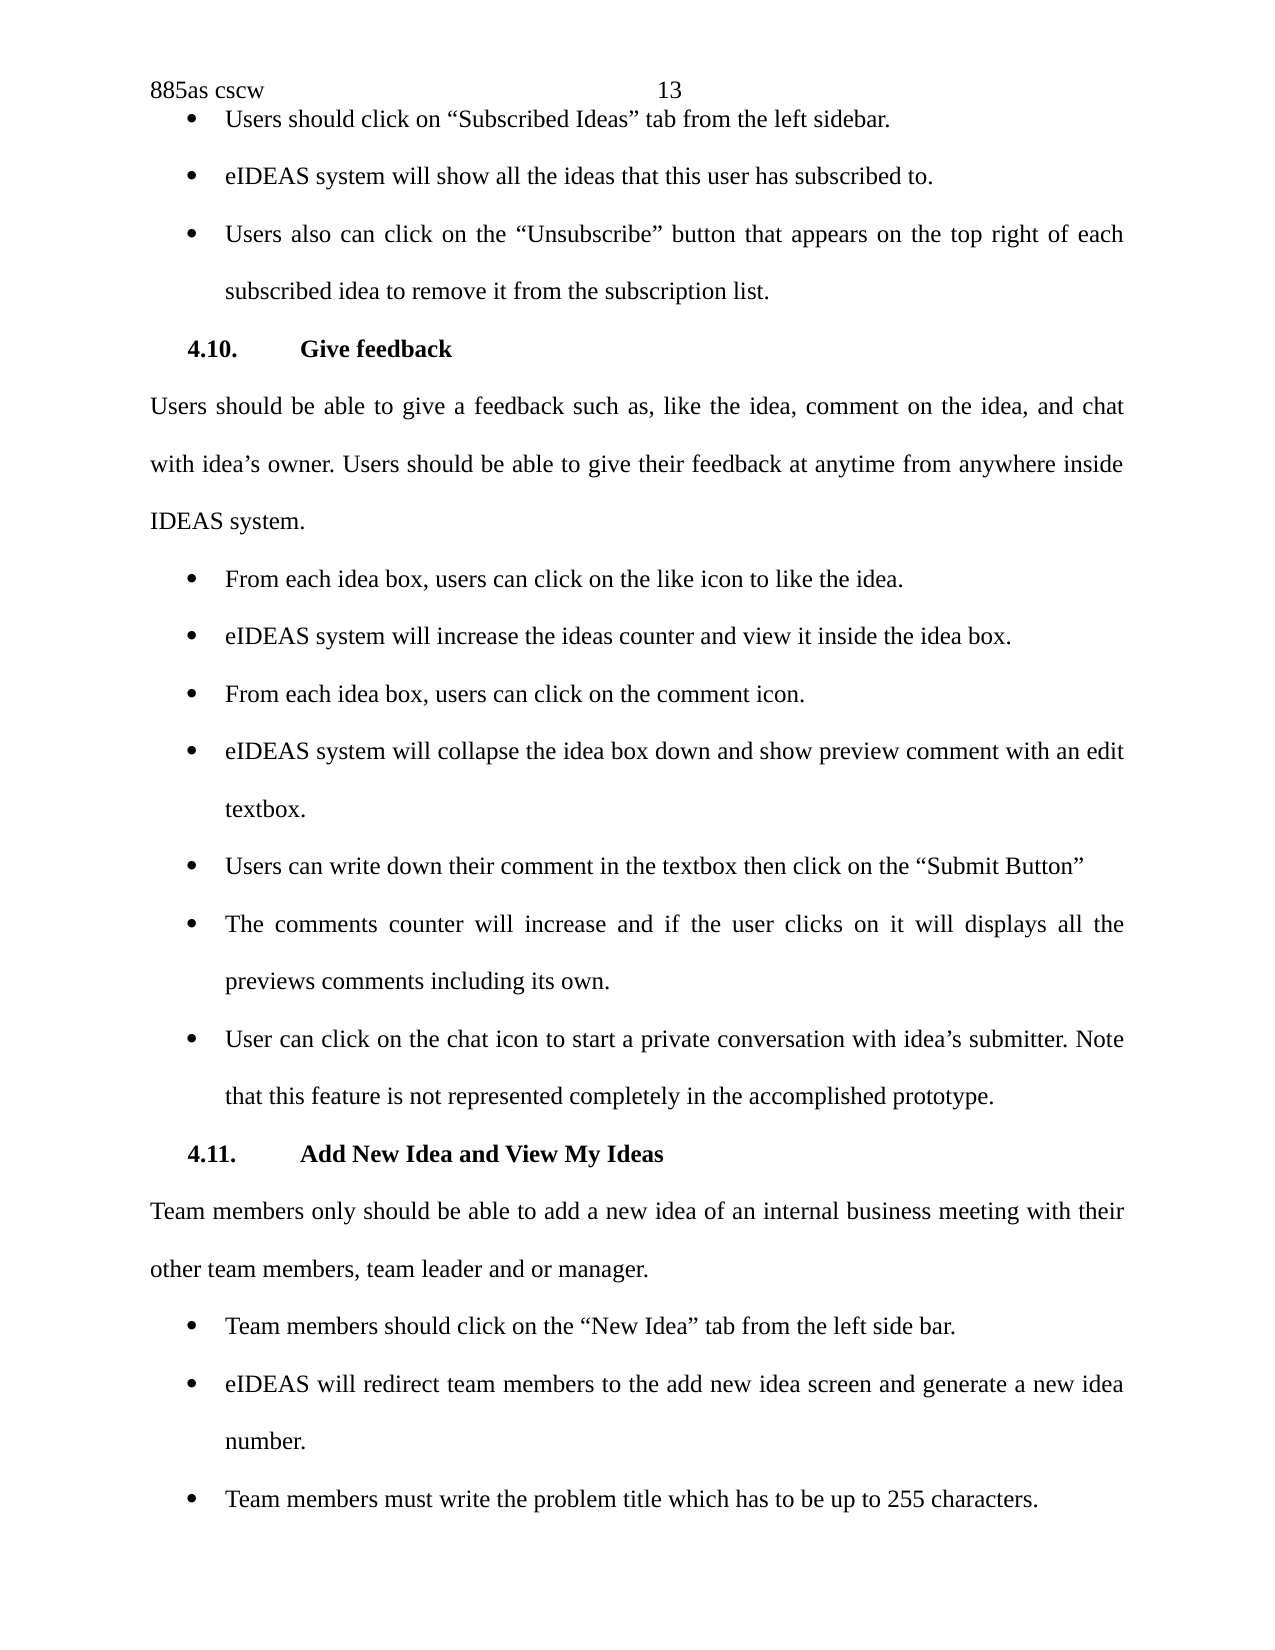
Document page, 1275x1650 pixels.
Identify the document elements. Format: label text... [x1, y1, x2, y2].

list User can click on the chat icon to start a private conversation with idea’s submitter. Note that this feature is not represented completely in the accomplished prototype. [187, 1024, 1125, 1110]
list eIDEAS system will increase the ideas counter and view it inside the idea box. [187, 621, 1125, 650]
list Users should click on “Subscribed Ideas” tab from the left sidebar. [187, 104, 1125, 132]
text Team members only should be able to add a new idea of an internal business meeting with their other team members, team leader and or manager. [150, 1196, 1125, 1282]
list eIDEAS system will show all the ideas that this user has subscribed to. [187, 161, 1125, 190]
subtitle Add New Idea and View My Ideas [187, 1139, 1125, 1167]
list Users also can click on the “Unsubscribe” button that appears on the top right of each subscribed idea to remove it from the subscription list. [187, 219, 1125, 305]
list From each idea box, users can click on the like icon to like the idea. [187, 564, 1125, 592]
list eIDEAS will redirect team members to the add new idea screen and generate a new idea number. [187, 1369, 1125, 1455]
list Team members should click on the “New Idea” tab from the left side bar. [187, 1311, 1125, 1340]
list The comments counter will increase and if the user clicks on it will displays all the previews comments including its own. [187, 909, 1125, 995]
subtitle Give feedback [187, 334, 1125, 362]
list eIDEAS system will collapse the idea box down and show preview comment with an edit textbox. [187, 736, 1125, 822]
text Users should be able to give a feedback such as, like the idea, comment on the idea, and chat with idea’s owner. Users should be able to give their feedback at anytime from anywhere inside IDEAS system. [150, 391, 1125, 535]
list Users can write down their comment in the textbox then click on the “Submit Button” [187, 851, 1125, 880]
list Team members must write the problem title which has to be up to 255 characters. [187, 1484, 1125, 1512]
list From each idea box, users can click on the comment icon. [187, 679, 1125, 707]
